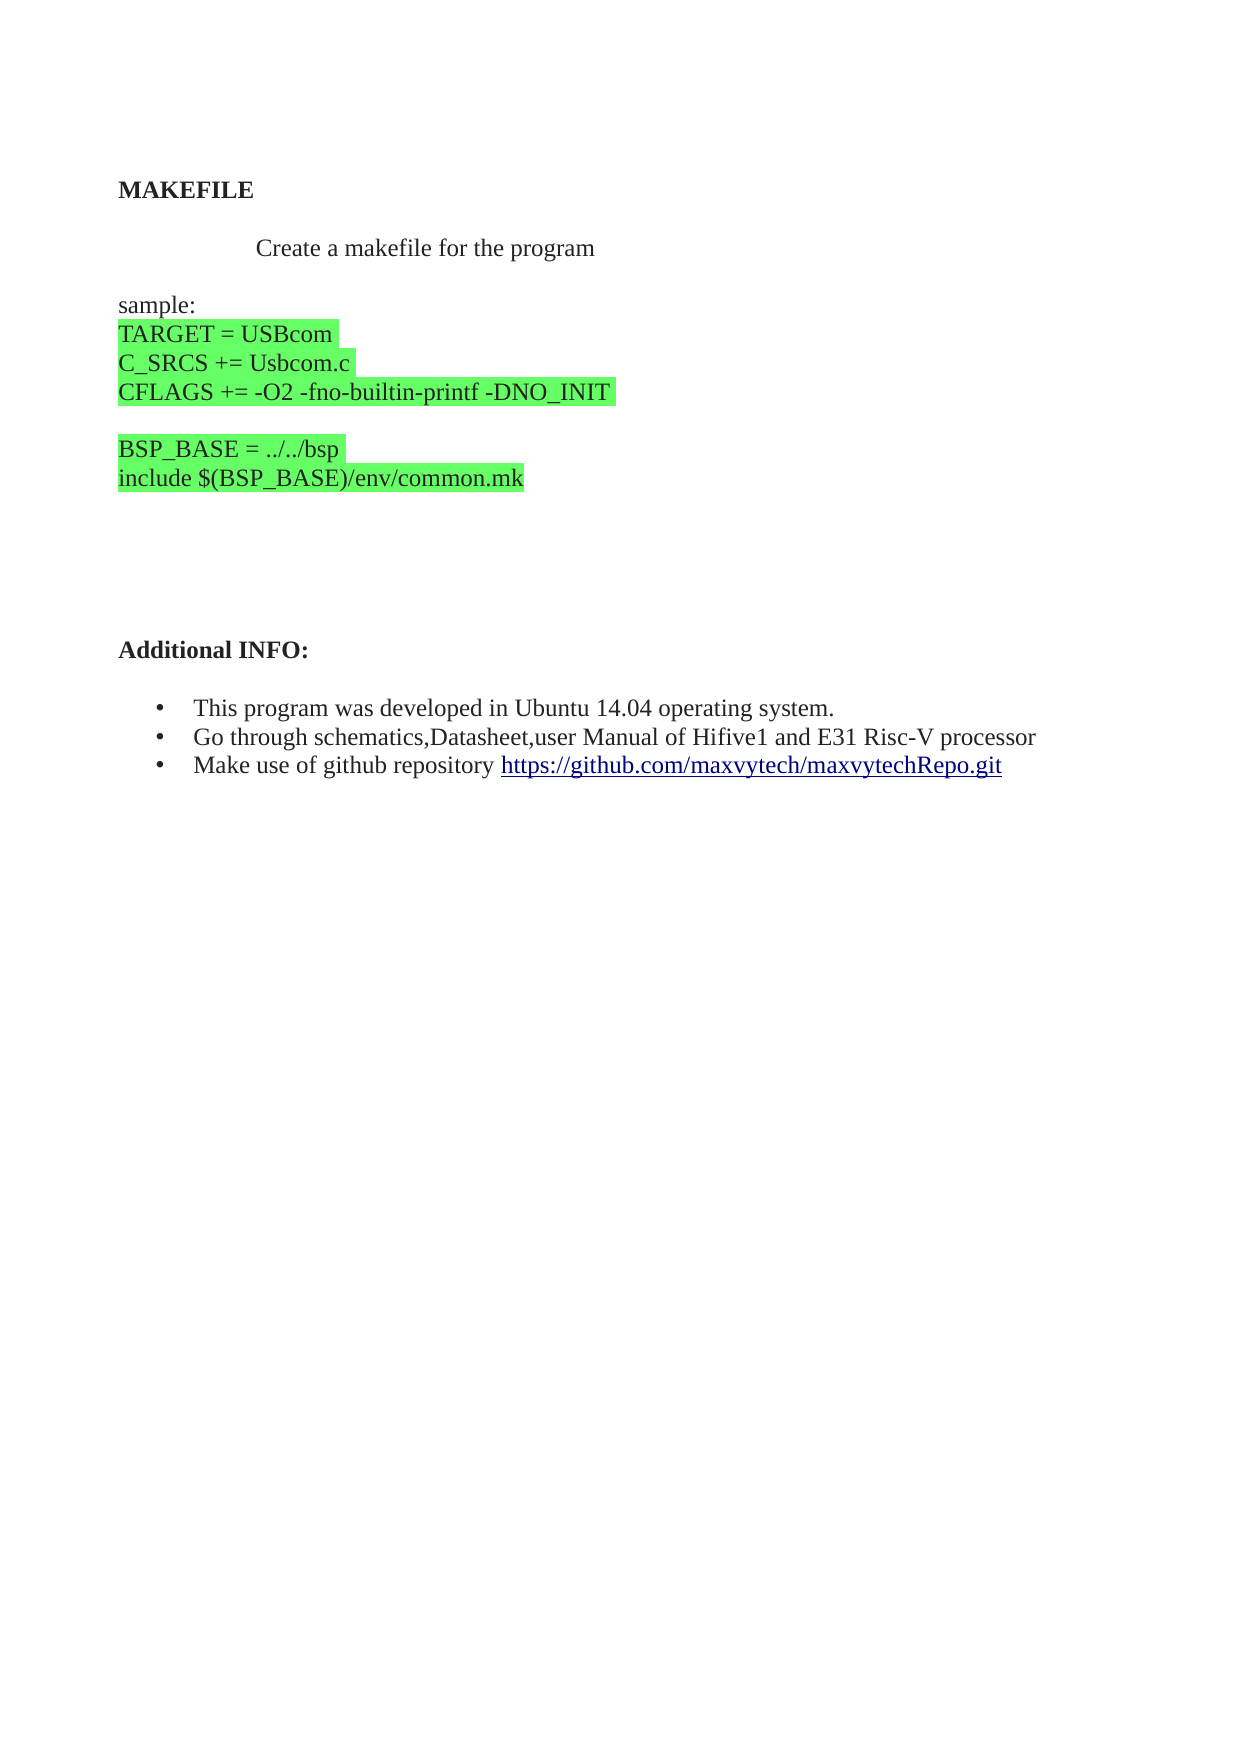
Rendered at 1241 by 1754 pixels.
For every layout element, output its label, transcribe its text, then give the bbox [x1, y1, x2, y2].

text MAKEFILE [118, 176, 1122, 204]
text BSP_BASE = ../../bsp [118, 434, 1122, 463]
list Go through schematics,Datasheet,user Manual of Hifive1 and E31 Risc-V processor [156, 722, 1122, 751]
text TARGET = USBcom [118, 319, 1122, 348]
list Make use of github repository https://github.com/maxvytech/maxvytechRepo.git [156, 751, 1122, 779]
text CFLAGS += -O2 -fno-builtin-printf -DNO_INIT [118, 377, 1122, 406]
text Create a makefile for the program [118, 233, 1122, 262]
text Additional INFO: [118, 636, 1122, 664]
list This program was developed in Ubuntu 14.04 operating system. [156, 693, 1122, 722]
text include $(BSP_BASE)/env/common.mk [118, 463, 1122, 492]
text C_SRCS += Usbcom.c [118, 348, 1122, 377]
text sample: [118, 291, 1122, 319]
